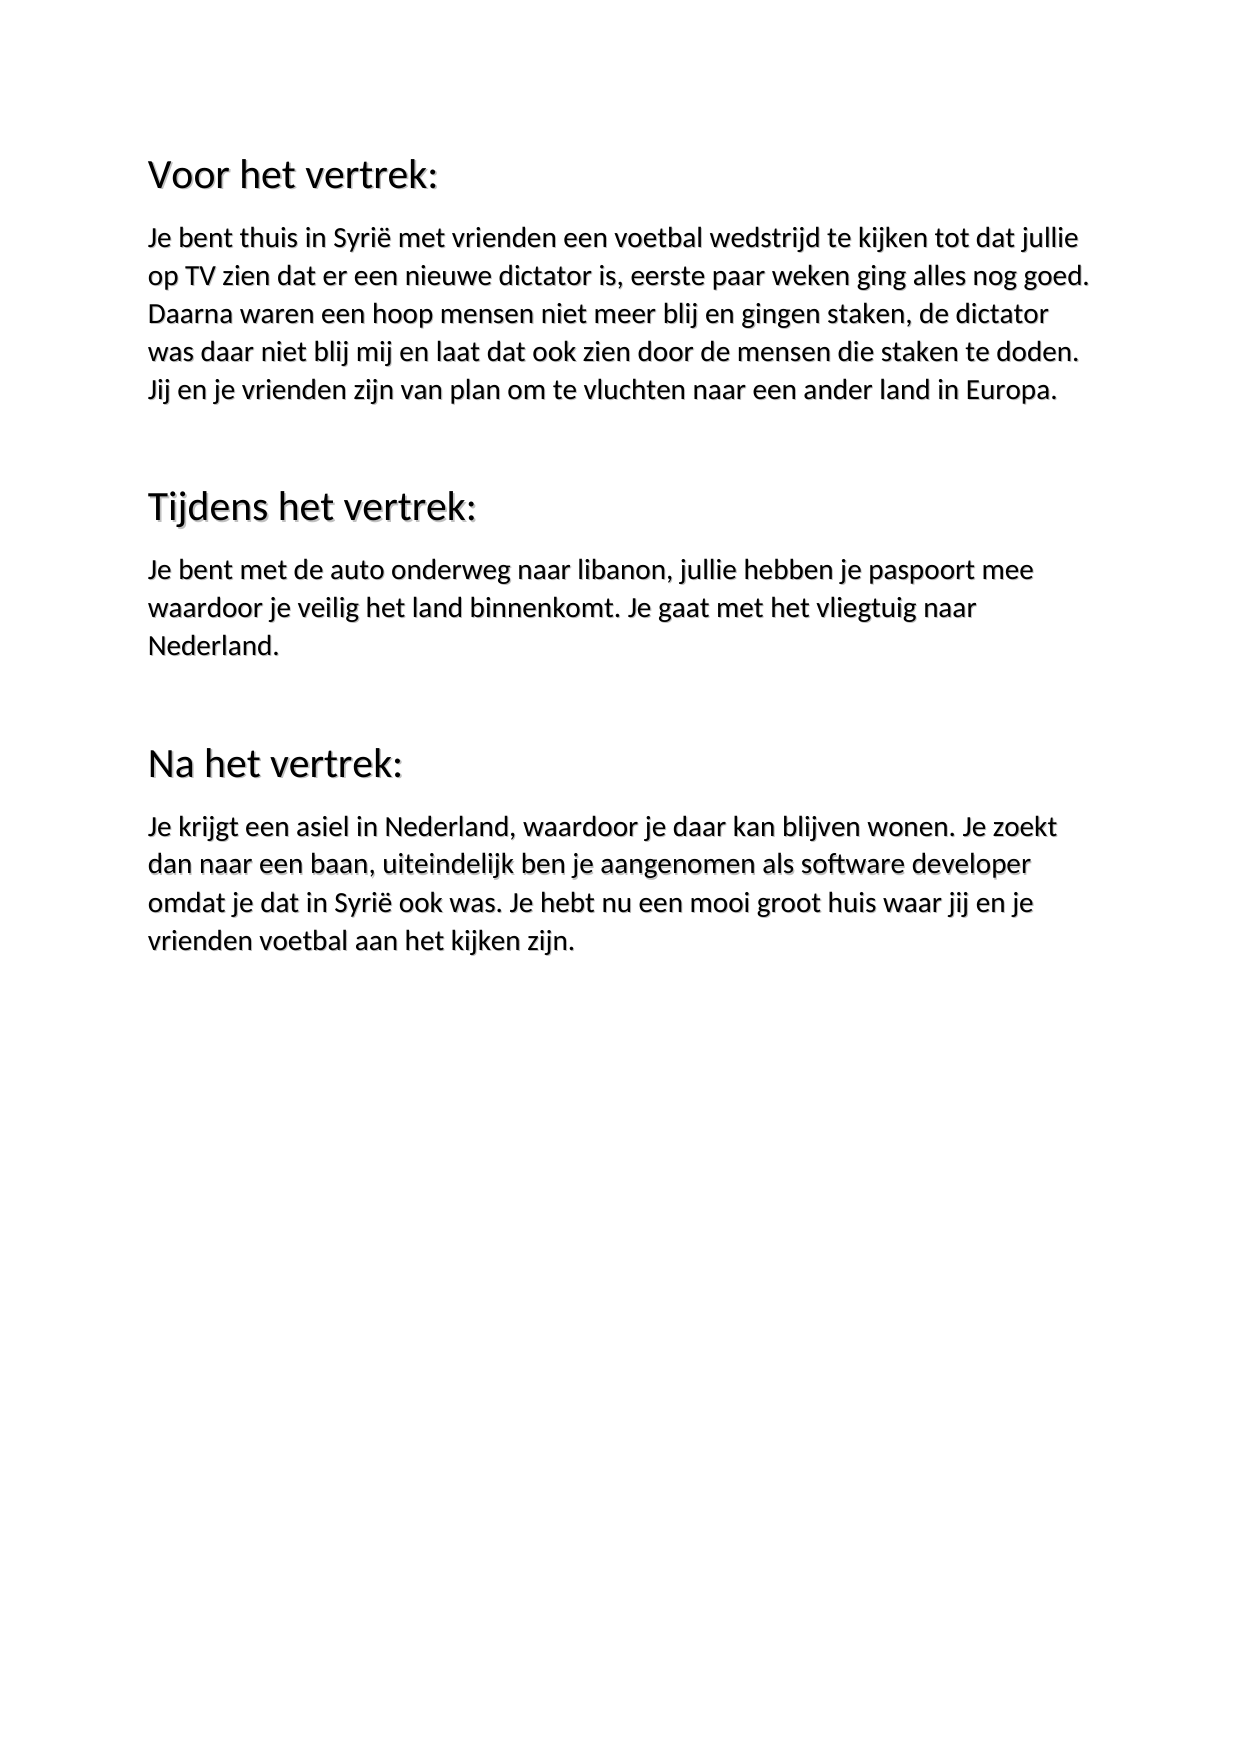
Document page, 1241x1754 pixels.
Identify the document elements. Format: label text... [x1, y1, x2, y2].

text Je krijgt een asiel in Nederland, waardoor je daar kan blijven wonen. Je zoekt dan naar een baan, uiteindelijk ben je aangenomen als software developer omdat je dat in Syrië ook was. Je hebt nu een mooi groot huis waar jij en je vrienden voetbal aan het kijken zijn. [148, 808, 1093, 957]
text Je bent met de auto onderweg naar libanon, jullie hebben je paspoort mee waardoor je veilig het land binnenkomt. Je gaat met het vliegtuig naar Nederland. [148, 551, 1093, 663]
text Na het vertrek: [148, 737, 1093, 787]
text Je bent thuis in Syrië met vrienden een voetbal wedstrijd te kijken tot dat jullie op TV zien dat er een nieuwe dictator is, eerste paar weken ging alles nog goed. Daarna waren een hoop mensen niet meer blij en gingen staken, de dictator was daar niet blij mij en laat dat ook zien door de mensen die staken te doden. Jij en je vrienden zijn van plan om te vluchten naar een ander land in Europa. [148, 219, 1093, 406]
text Tijdens het vertrek: [148, 480, 1093, 531]
text Voor het vertrek: [148, 148, 1093, 198]
